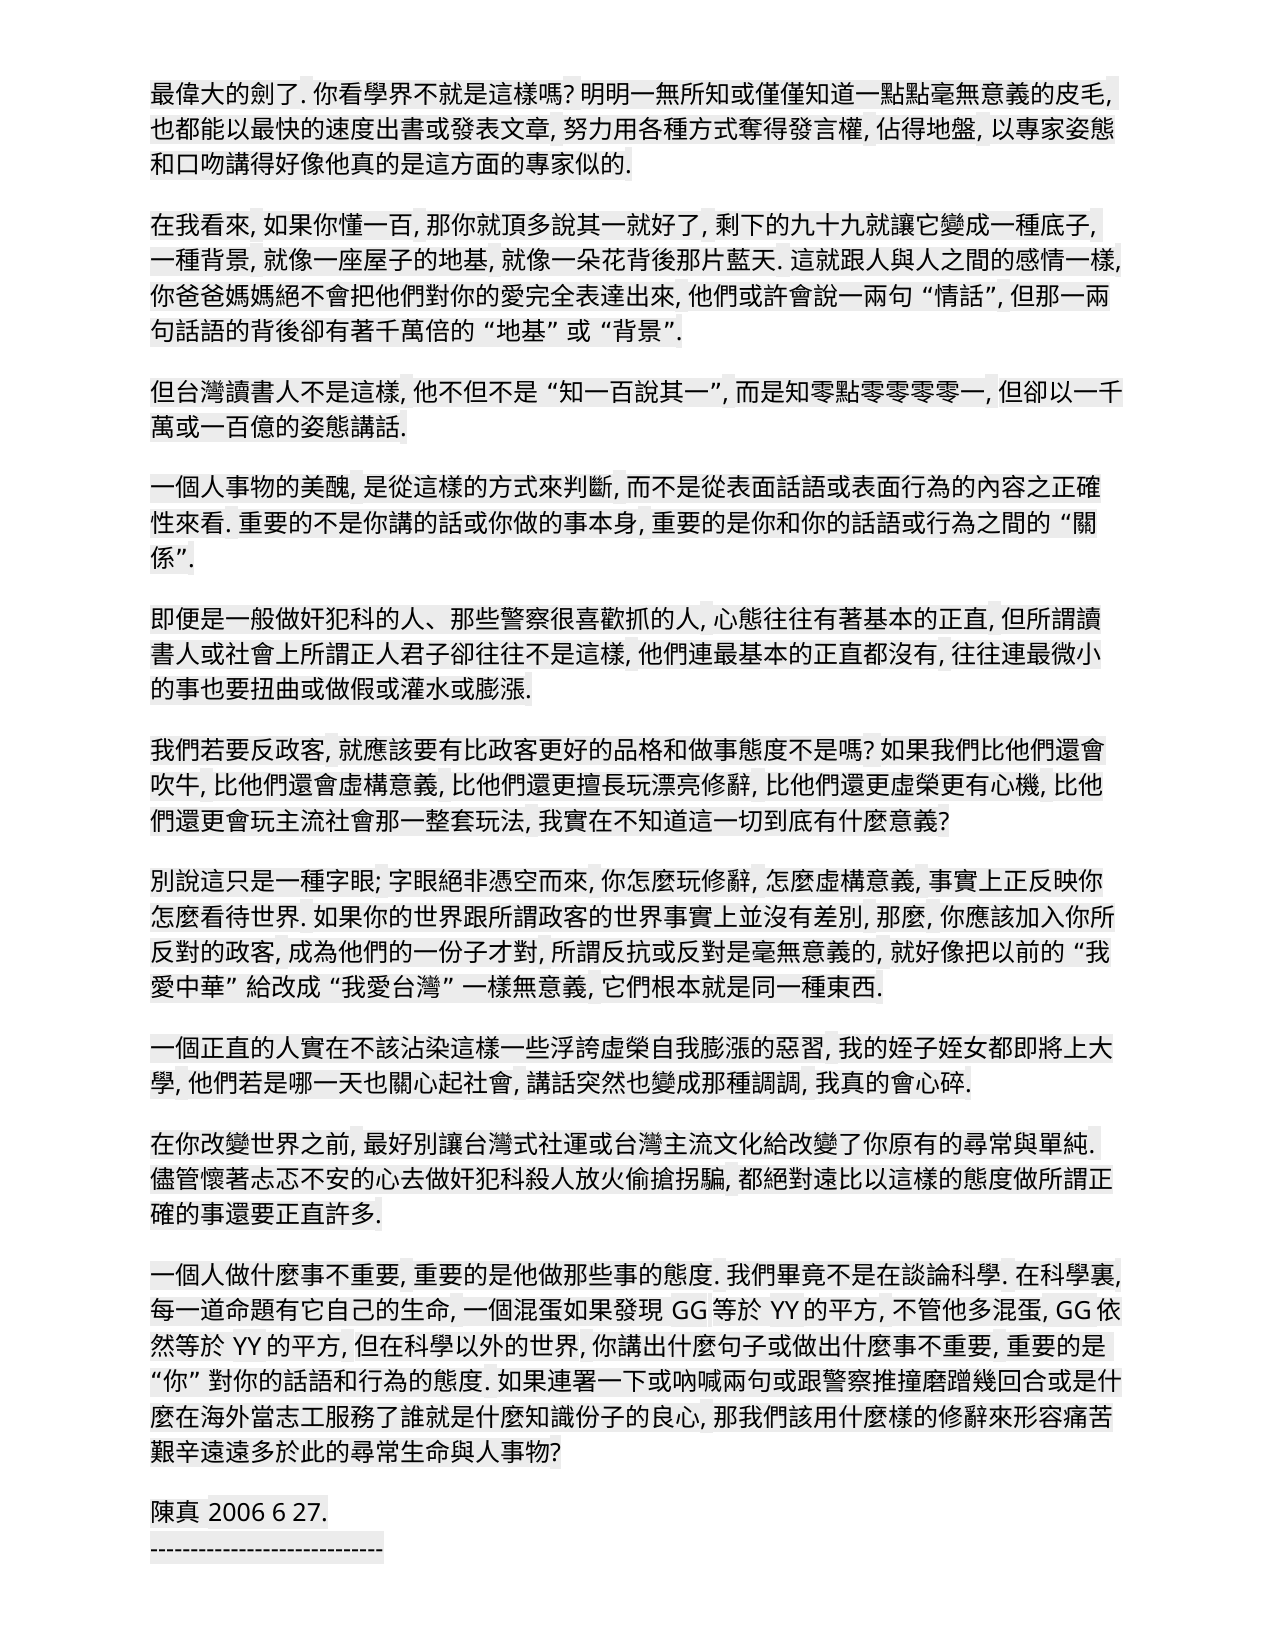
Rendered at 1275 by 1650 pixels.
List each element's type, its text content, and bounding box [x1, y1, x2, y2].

text 我們若要反政客, 就應該要有比政客更好的品格和做事態度不是嗎? 如果我們比他們還會吹牛, 比他們還會虛構意義, 比他們還更擅長玩漂亮修辭, 比他們還更虛榮更有心機, 比他們還更會玩主流社會那一整套玩法, 我實在不知道這一切到底有什麼意義? [150, 731, 1125, 837]
text 一個人做什麼事不重要, 重要的是他做那些事的態度. 我們畢竟不是在談論科學. 在科學裏, 每一道命題有它自己的生命, 一個混蛋如果發現 GG等於 YY的平方, 不管他多混蛋, GG依然等於 YY的平方, 但在科學以外的世界, 你講出什麼句子或做出什麼事不重要, 重要的是 “你” 對你的話語和行為的態度. 如果連署一下或吶喊兩句或跟警察推撞磨蹭幾回合或是什麼在海外當志工服務了誰就是什麼知識份子的良心, 那我們該用什麼樣的修辭來形容痛苦艱辛遠遠多於此的尋常生命與人事物? [150, 1256, 1125, 1469]
text 即便是一般做奸犯科的人、那些警察很喜歡抓的人, 心態往往有著基本的正直, 但所謂讀書人或社會上所謂正人君子卻往往不是這樣, 他們連最基本的正直都沒有, 往往連最微小的事也要扭曲或做假或灌水或膨漲. [150, 600, 1125, 706]
text 在我看來, 如果你懂一百, 那你就頂多說其一就好了, 剩下的九十九就讓它變成一種底子, 一種背景, 就像一座屋子的地基, 就像一朵花背後那片藍天. 這就跟人與人之間的感情一樣, 你爸爸媽媽絕不會把他們對你的愛完全表達出來, 他們或許會說一兩句 “情話”, 但那一兩句話語的背後卻有著千萬倍的 “地基” 或 “背景”. [150, 206, 1125, 348]
text 但台灣讀書人不是這樣, 他不但不是 “知一百說其一”, 而是知零點零零零零一, 但卻以一千萬或一百億的姿態講話. [150, 373, 1125, 444]
text 在你改變世界之前, 最好別讓台灣式社運或台灣主流文化給改變了你原有的尋常與單純. 儘管懷著忐忑不安的心去做奸犯科殺人放火偷搶拐騙, 都絕對遠比以這樣的態度做所謂正確的事還要正直許多. [150, 1125, 1125, 1231]
text 最偉大的劍了. 你看學界不就是這樣嗎? 明明一無所知或僅僅知道一點點毫無意義的皮毛, 也都能以最快的速度出書或發表文章, 努力用各種方式奪得發言權, 佔得地盤, 以專家姿態和口吻講得好像他真的是這方面的專家似的. [150, 75, 1125, 181]
text 一個正直的人實在不該沾染這樣一些浮誇虛榮自我膨漲的惡習, 我的姪子姪女都即將上大學, 他們若是哪一天也關心起社會, 講話突然也變成那種調調, 我真的會心碎. [150, 1029, 1125, 1100]
text 一個人事物的美醜, 是從這樣的方式來判斷, 而不是從表面話語或表面行為的內容之正確性來看. 重要的不是你講的話或你做的事本身, 重要的是你和你的話語或行為之間的 “關係”. [150, 469, 1125, 575]
text 陳真 2006 6 27. ----------------------------- [150, 1494, 1125, 1564]
text 別說這只是一種字眼; 字眼絕非憑空而來, 你怎麼玩修辭, 怎麼虛構意義, 事實上正反映你怎麼看待世界. 如果你的世界跟所謂政客的世界事實上並沒有差別, 那麼, 你應該加入你所反對的政客, 成為他們的一份子才對, 所謂反抗或反對是毫無意義的, 就好像把以前的 “我愛中華” 給改成 “我愛台灣” 一樣無意義, 它們根本就是同一種東西. [150, 862, 1125, 1004]
